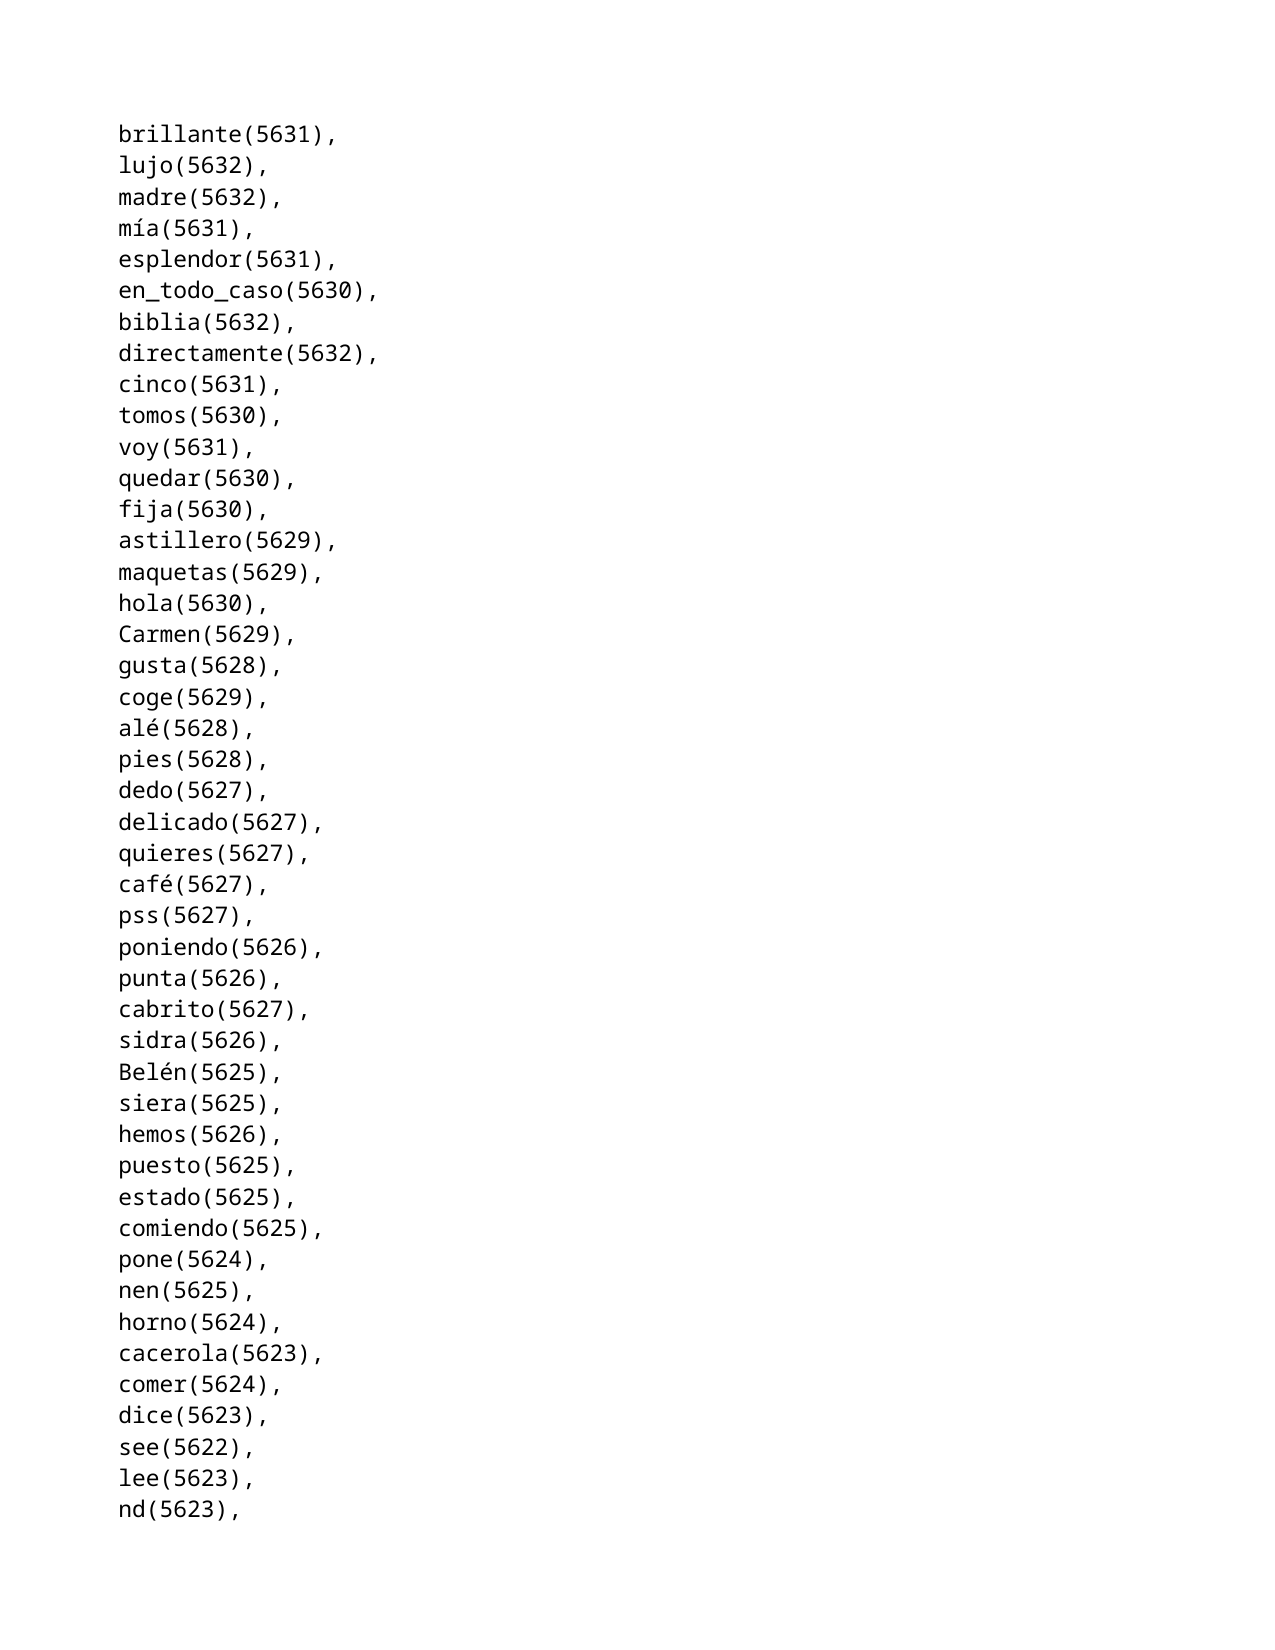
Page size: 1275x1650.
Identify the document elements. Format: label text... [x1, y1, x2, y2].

text mía(5631), [118, 212, 1157, 243]
text directamente(5632), [118, 337, 1157, 368]
text brillante(5631), [118, 118, 1157, 149]
text see(5622), [118, 1431, 1157, 1462]
text hola(5630), [118, 587, 1157, 618]
text poniendo(5626), [118, 931, 1157, 962]
text Carmen(5629), [118, 618, 1157, 649]
text cabrito(5627), [118, 993, 1157, 1024]
text maquetas(5629), [118, 556, 1157, 587]
text cacerola(5623), [118, 1337, 1157, 1368]
text horno(5624), [118, 1306, 1157, 1337]
text pss(5627), [118, 899, 1157, 931]
text fija(5630), [118, 493, 1157, 524]
text estado(5625), [118, 1181, 1157, 1212]
text gusta(5628), [118, 649, 1157, 681]
text quedar(5630), [118, 462, 1157, 493]
text en_todo_caso(5630), [118, 274, 1157, 306]
text cinco(5631), [118, 368, 1157, 399]
text punta(5626), [118, 962, 1157, 993]
text sidra(5626), [118, 1024, 1157, 1056]
text nen(5625), [118, 1274, 1157, 1306]
text lujo(5632), [118, 149, 1157, 181]
text dice(5623), [118, 1399, 1157, 1431]
text comer(5624), [118, 1368, 1157, 1399]
text puesto(5625), [118, 1149, 1157, 1181]
text dedo(5627), [118, 774, 1157, 806]
text astillero(5629), [118, 524, 1157, 556]
text biblia(5632), [118, 306, 1157, 337]
text madre(5632), [118, 181, 1157, 212]
text hemos(5626), [118, 1118, 1157, 1149]
text quieres(5627), [118, 837, 1157, 868]
text lee(5623), [118, 1462, 1157, 1493]
text pone(5624), [118, 1243, 1157, 1274]
text siera(5625), [118, 1087, 1157, 1118]
text coge(5629), [118, 681, 1157, 712]
text tomos(5630), [118, 399, 1157, 431]
text café(5627), [118, 868, 1157, 899]
text comiendo(5625), [118, 1212, 1157, 1243]
text delicado(5627), [118, 806, 1157, 837]
text nd(5623), [118, 1493, 1157, 1524]
text alé(5628), [118, 712, 1157, 743]
text Belén(5625), [118, 1056, 1157, 1087]
text voy(5631), [118, 431, 1157, 462]
text esplendor(5631), [118, 243, 1157, 274]
text pies(5628), [118, 743, 1157, 774]
